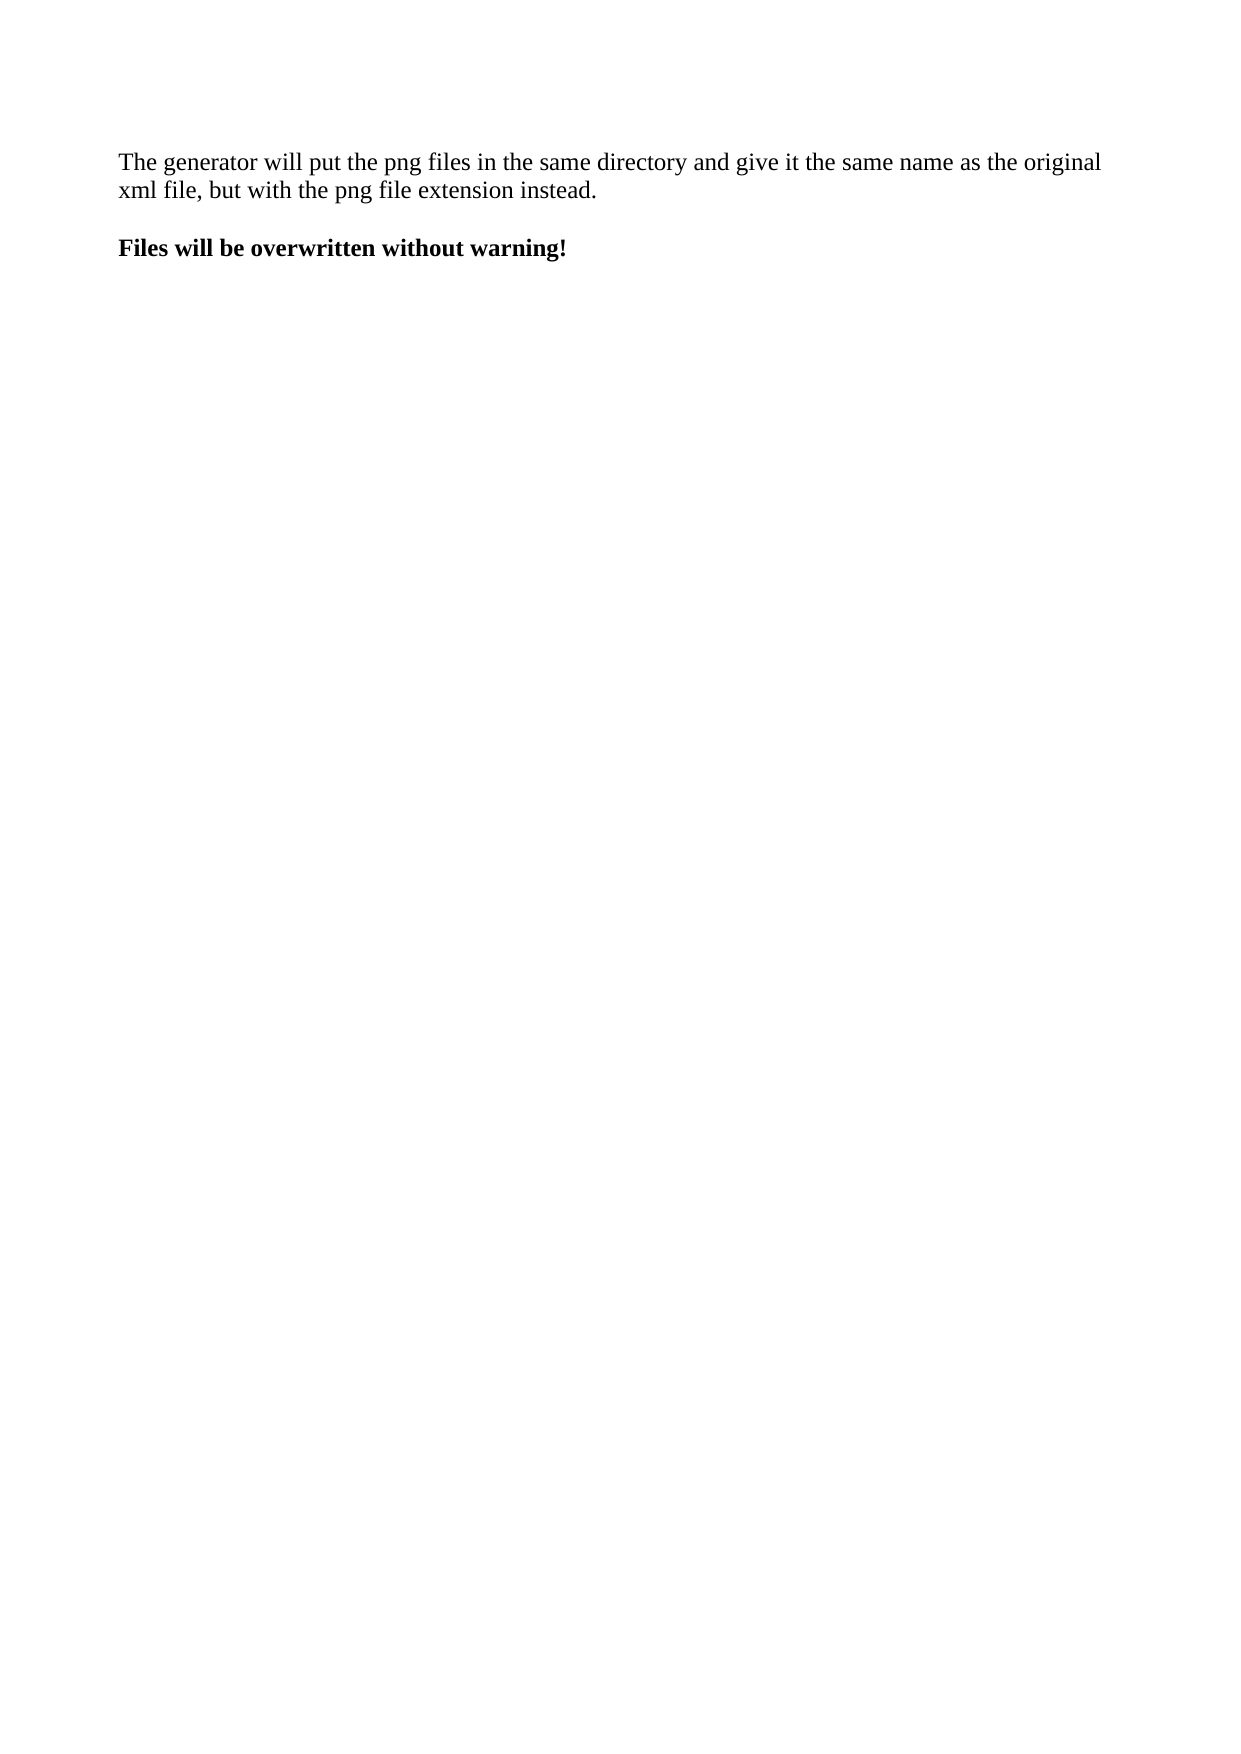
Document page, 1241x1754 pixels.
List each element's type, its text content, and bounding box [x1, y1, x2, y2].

text The generator will put the png files in the same directory and give it the same name as the original xml file, but with the png file extension instead. [118, 147, 1122, 204]
text Files will be overwritten without warning! [118, 233, 1122, 262]
